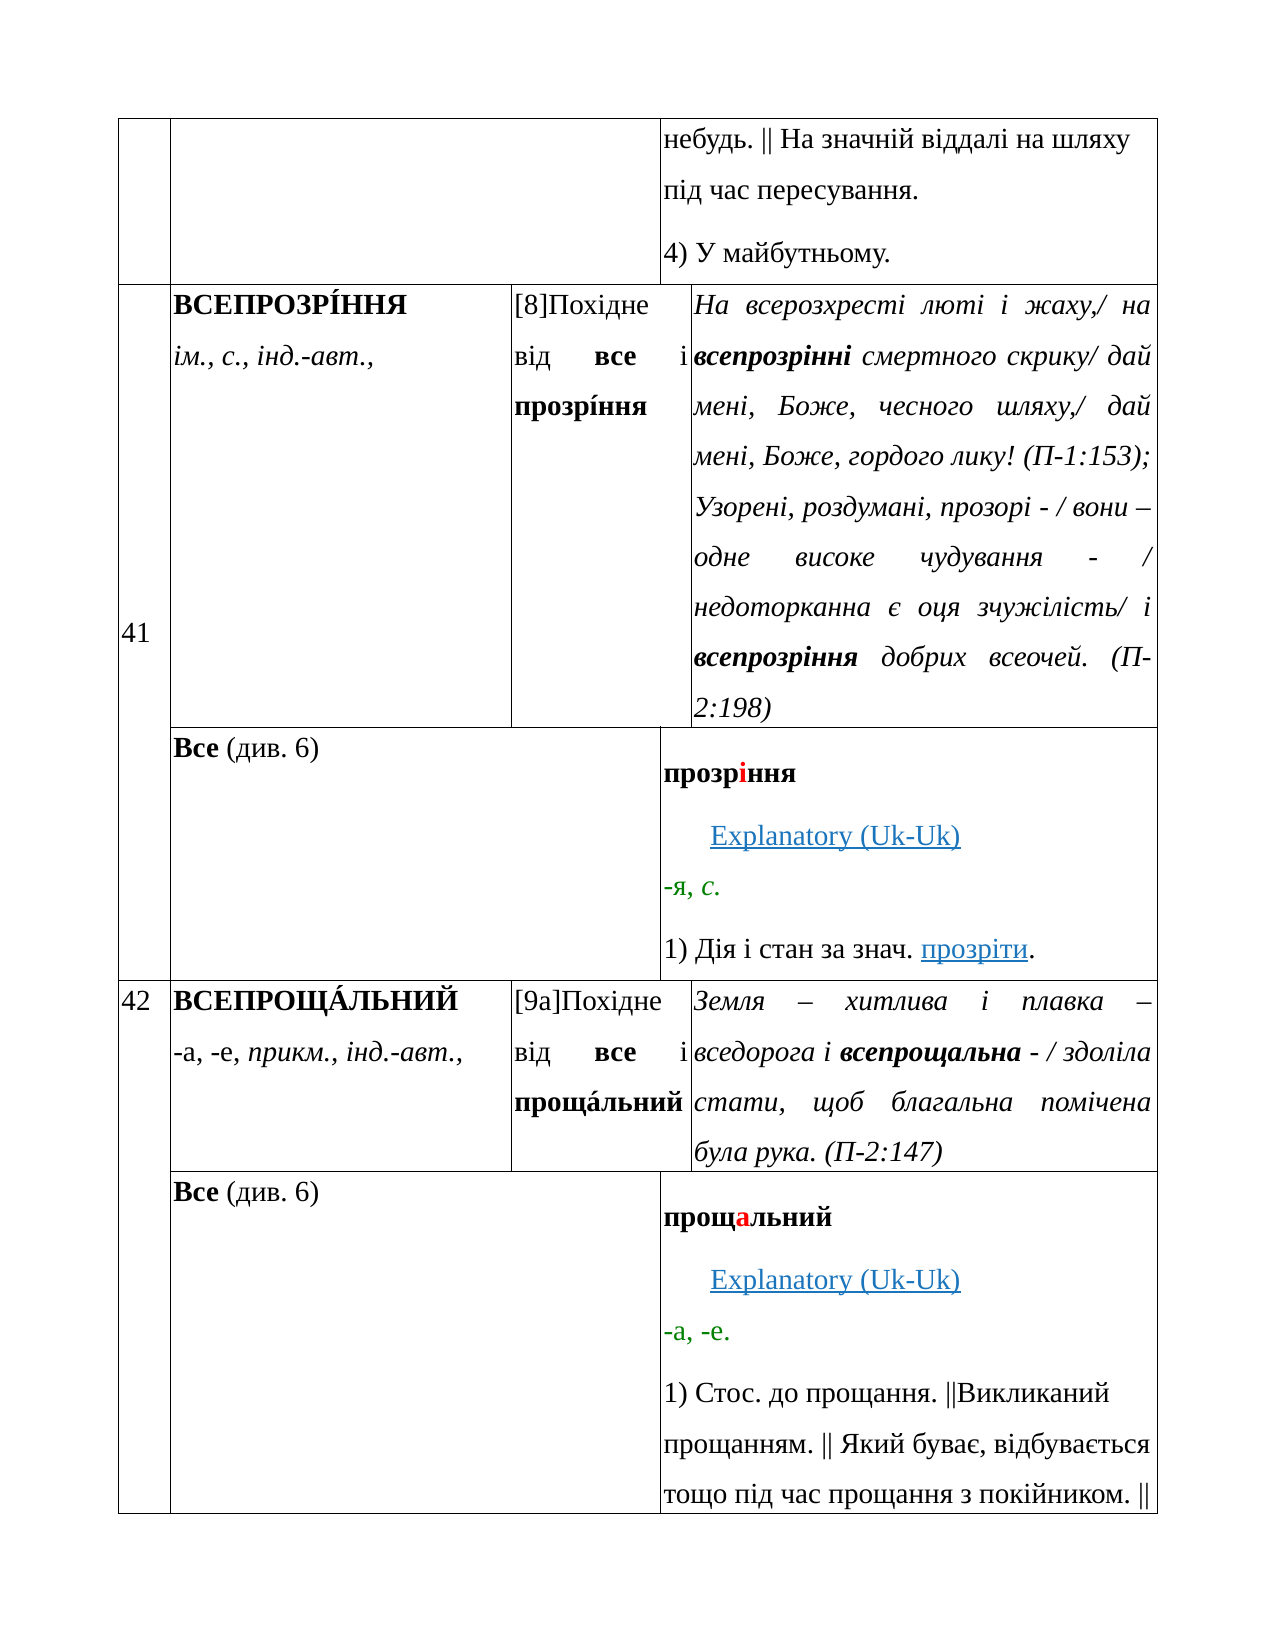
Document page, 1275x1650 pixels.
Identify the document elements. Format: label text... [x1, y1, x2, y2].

table_cell Всепрозрíння ім., с., інд.-авт., [171, 285, 511, 726]
table_cell 41 [119, 285, 170, 980]
table_cell Все (див. 6) [171, 728, 660, 980]
table_cell Все (див. 6) [171, 1172, 660, 1513]
table_cell Всепрощáльний -а, -е, прикм., інд.-авт., [171, 981, 511, 1171]
table_cell [119, 119, 170, 284]
table_cell [8]Похідне від все і прозрíння [512, 285, 691, 726]
table_cell небудь. || На значній віддалі на шляху під час пересування. 4) У майбутньому. [661, 119, 1157, 284]
table_cell 42 [119, 981, 170, 1513]
table_cell прозріння Explanatory (Uk-Uk) -я, с. 1) Дія і стан за знач. прозріти. [661, 728, 1157, 980]
table_cell [9а]Похідне від все і прощáльний [512, 981, 691, 1171]
table_cell Земля – хитлива і плавка – вседорога і всепрощальна - / здоліла стати, щоб благальна помічена була рука. (П-2:147) [692, 981, 1157, 1171]
table_cell [171, 119, 660, 284]
table_cell прощальний Explanatory (Uk-Uk) -а, -е. 1) Стос. до прощання. ||Викликаний прощанням. || Який буває, відбувається тощо під час прощання з покійником. || [661, 1172, 1157, 1513]
table_cell На всерозхресті люті і жаху,/ на всепрозрінні смертного скрику/ дай мені, Боже, чесного шляху,/ дай мені, Боже, гордого лику! (П-1:153); Узорені, роздумані, прозорі - / вони – одне високе чудування - / недоторканна є оця зчужілість/ і всепрозріння добрих всеочей. (П-2:198) [692, 285, 1157, 726]
